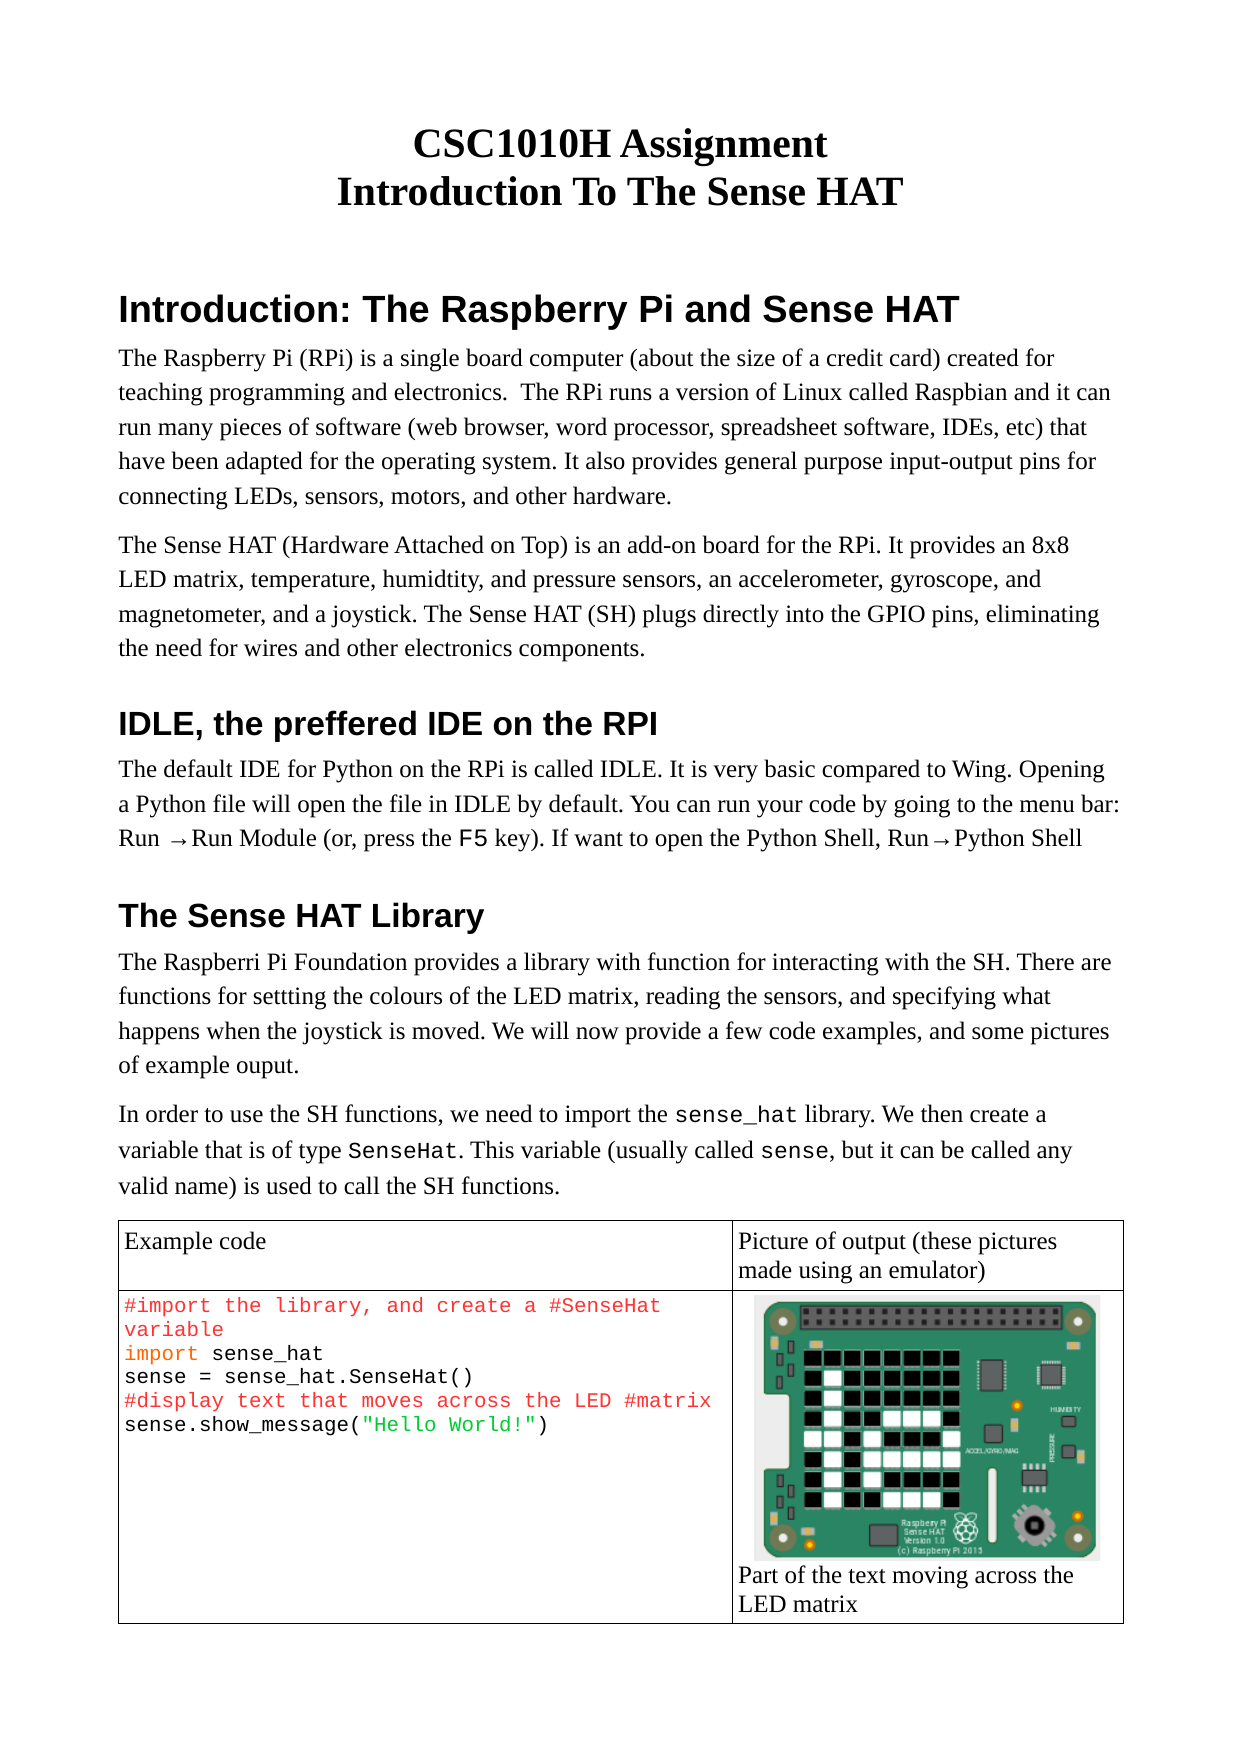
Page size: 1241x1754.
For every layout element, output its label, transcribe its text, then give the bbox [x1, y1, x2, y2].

table_header Example code [119, 1221, 732, 1289]
subtitle The Sense HAT Library [118, 896, 1122, 934]
table_header Picture of output (these pictures made using an emulator) [733, 1221, 1123, 1289]
subtitle Introduction: The Raspberry Pi and Sense HAT [118, 287, 1122, 331]
text Introduction To The Sense HAT [118, 166, 1122, 214]
text The default IDE for Python on the RPi is called IDLE. It is very basic compared to Wing. Opening a Python file will open the file in IDLE by default. You can run your code by going to the menu bar: Run →Run Module (or, press the F5 key). If want to open the Python Shell, Run→Python Shell [118, 754, 1122, 854]
table_cell #import the library, and create a #SenseHat variable import sense_hat sense = sense_hat.SenseHat() #display text that moves across the LED #matrix sense.show_message("Hello World!") [119, 1291, 732, 1623]
text CSC1010H Assignment [118, 118, 1122, 166]
text The Raspberri Pi Foundation provides a library with function for interacting with the SH. There are functions for settting the colours of the LED matrix, reading the sensors, and specifying what happens when the joystick is moved. We will now provide a few code examples, and some pictures of example ouput. [118, 947, 1122, 1079]
subtitle IDLE, the preffered IDE on the RPI [118, 703, 1122, 742]
text The Raspberry Pi (RPi) is a single board computer (about the size of a credit card) created for teaching programming and electronics. The RPi runs a version of Linux called Raspbian and it can run many pieces of software (web browser, word processor, spreadsheet software, IDEs, etc) that have been adapted for the operating system. It also provides general purpose input-output pins for connecting LEDs, sensors, motors, and other hardware. [118, 343, 1122, 510]
text The Sense HAT (Hardware Attached on Top) is an add-on board for the RPi. It provides an 8x8 LED matrix, temperature, humidtity, and pressure sensors, an accelerometer, gyroscope, and magnetometer, and a joystick. The Sense HAT (SH) plugs directly into the GPIO pins, eliminating the need for wires and other electronics components. [118, 530, 1122, 662]
table_cell Part of the text moving across the LED matrix [733, 1291, 1123, 1623]
text In order to use the SH functions, we need to import the sense_hat library. We then create a variable that is of type SenseHat. This variable (usually called sense, but it can be called any valid name) is used to call the SH functions. [118, 1099, 1122, 1200]
